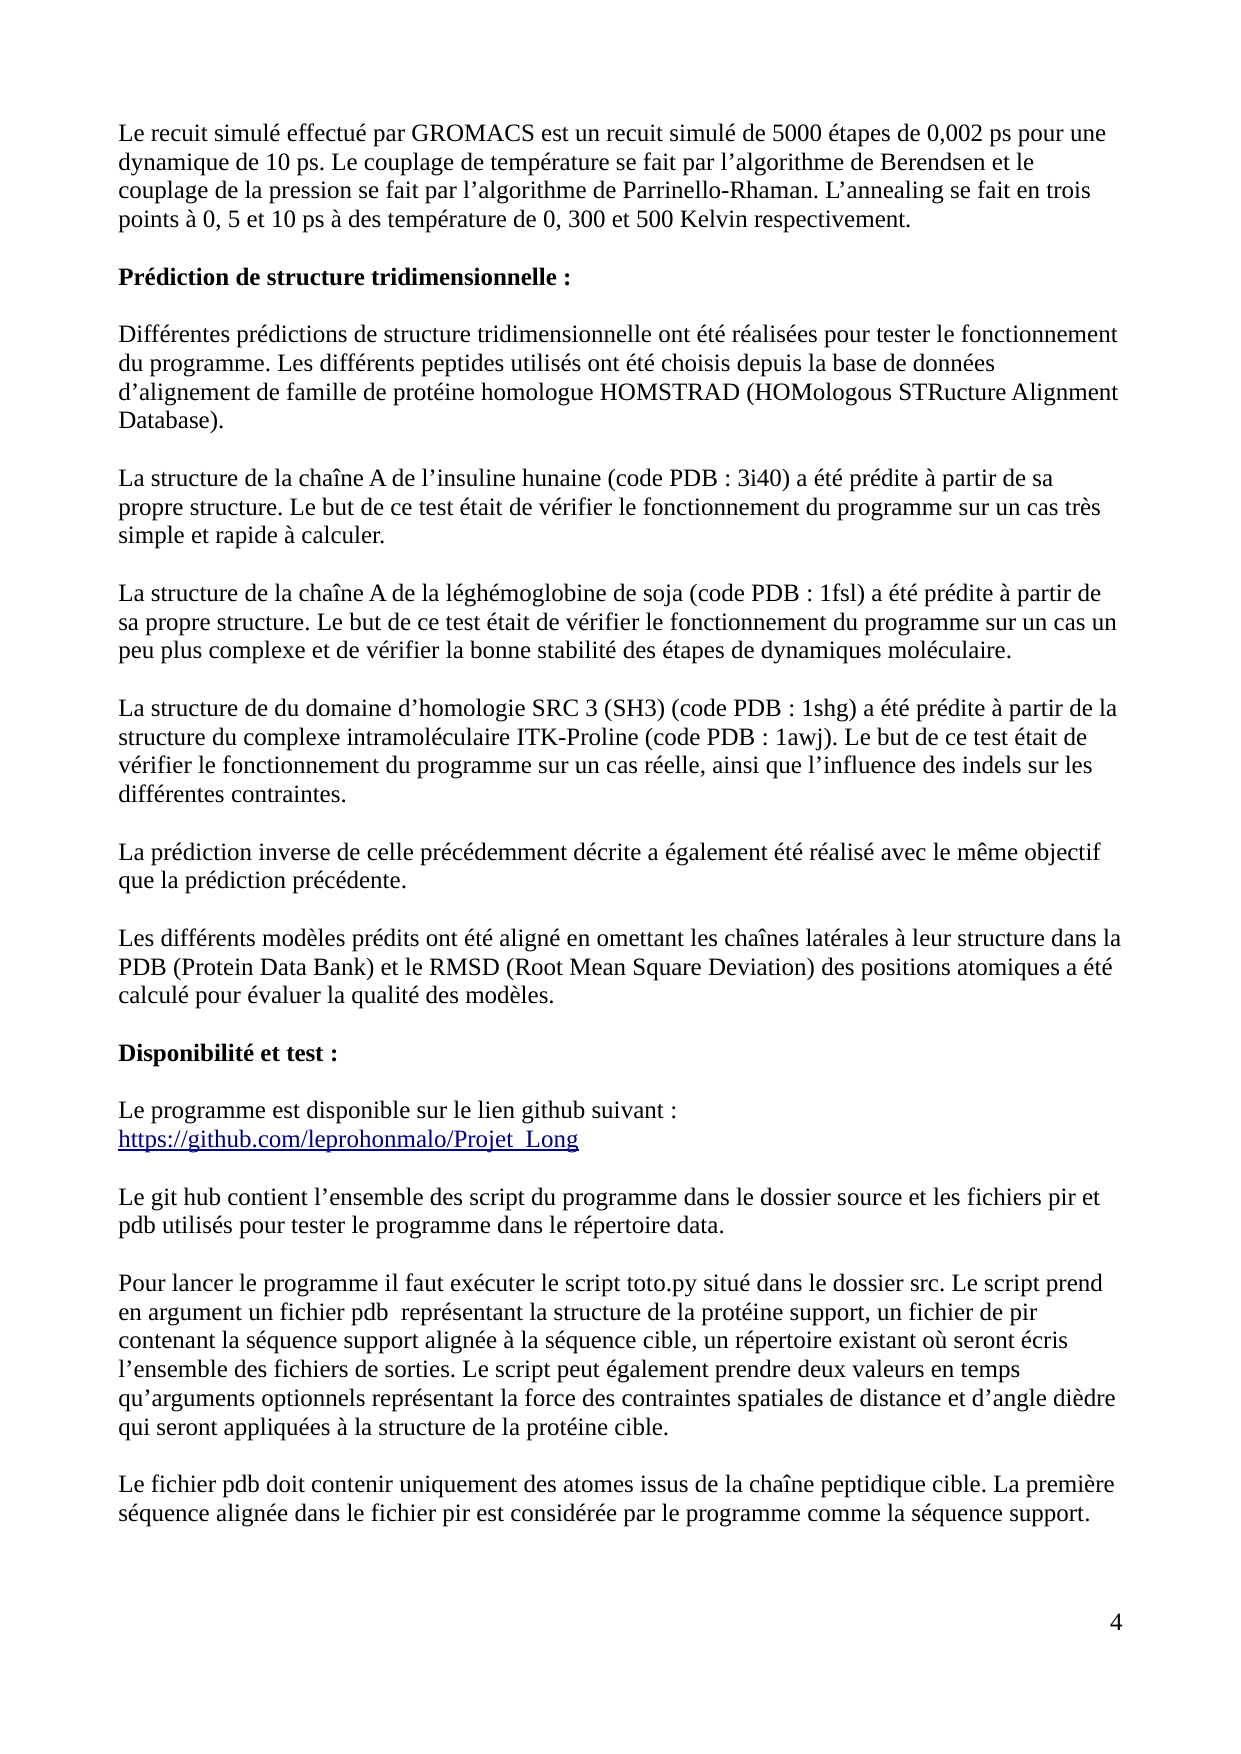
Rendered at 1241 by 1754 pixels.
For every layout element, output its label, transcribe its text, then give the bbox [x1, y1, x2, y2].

text Disponibilité et test : [118, 1038, 1122, 1067]
text La prédiction inverse de celle précédemment décrite a également été réalisé avec le même objectif que la prédiction précédente. [118, 837, 1122, 894]
text Prédiction de structure tridimensionnelle : [118, 262, 1122, 291]
text Différentes prédictions de structure tridimensionnelle ont été réalisées pour tester le fonctionnement du programme. Les différents peptides utilisés ont été choisis depuis la base de données d’alignement de famille de protéine homologue HOMSTRAD (HOMologous STRucture Alignment Database). [118, 319, 1122, 434]
text Pour lancer le programme il faut exécuter le script toto.py situé dans le dossier src. Le script prend en argument un fichier pdb représentant la structure de la protéine support, un fichier de pir contenant la séquence support alignée à la séquence cible, un répertoire existant où seront écris l’ensemble des fichiers de sorties. Le script peut également prendre deux valeurs en temps qu’arguments optionnels représentant la force des contraintes spatiales de distance et d’angle dièdre qui seront appliquées à la structure de la protéine cible. [118, 1268, 1122, 1441]
text Le fichier pdb doit contenir uniquement des atomes issus de la chaîne peptidique cible. La première séquence alignée dans le fichier pir est considérée par le programme comme la séquence support. [118, 1469, 1122, 1527]
text Le programme est disponible sur le lien github suivant : https://github.com/leprohonmalo/Projet_Long [118, 1096, 1122, 1153]
text La structure de du domaine d’homologie SRC 3 (SH3) (code PDB : 1shg) a été prédite à partir de la structure du complexe intramoléculaire ITK-Proline (code PDB : 1awj). Le but de ce test était de vérifier le fonctionnement du programme sur un cas réelle, ainsi que l’influence des indels sur les différentes contraintes. [118, 693, 1122, 808]
text La structure de la chaîne A de la léghémoglobine de soja (code PDB : 1fsl) a été prédite à partir de sa propre structure. Le but de ce test était de vérifier le fonctionnement du programme sur un cas un peu plus complexe et de vérifier la bonne stabilité des étapes de dynamiques moléculaire. [118, 578, 1122, 664]
text Le recuit simulé effectué par GROMACS est un recuit simulé de 5000 étapes de 0,002 ps pour une dynamique de 10 ps. Le couplage de température se fait par l’algorithme de Berendsen et le couplage de la pression se fait par l’algorithme de Parrinello-Rhaman. L’annealing se fait en trois points à 0, 5 et 10 ps à des température de 0, 300 et 500 Kelvin respectivement. [118, 118, 1122, 233]
text La structure de la chaîne A de l’insuline hunaine (code PDB : 3i40) a été prédite à partir de sa propre structure. Le but de ce test était de vérifier le fonctionnement du programme sur un cas très simple et rapide à calculer. [118, 463, 1122, 549]
text Les différents modèles prédits ont été aligné en omettant les chaînes latérales à leur structure dans la PDB (Protein Data Bank) et le RMSD (Root Mean Square Deviation) des positions atomiques a été calculé pour évaluer la qualité des modèles. [118, 923, 1122, 1009]
text Le git hub contient l’ensemble des script du programme dans le dossier source et les fichiers pir et pdb utilisés pour tester le programme dans le répertoire data. [118, 1182, 1122, 1239]
